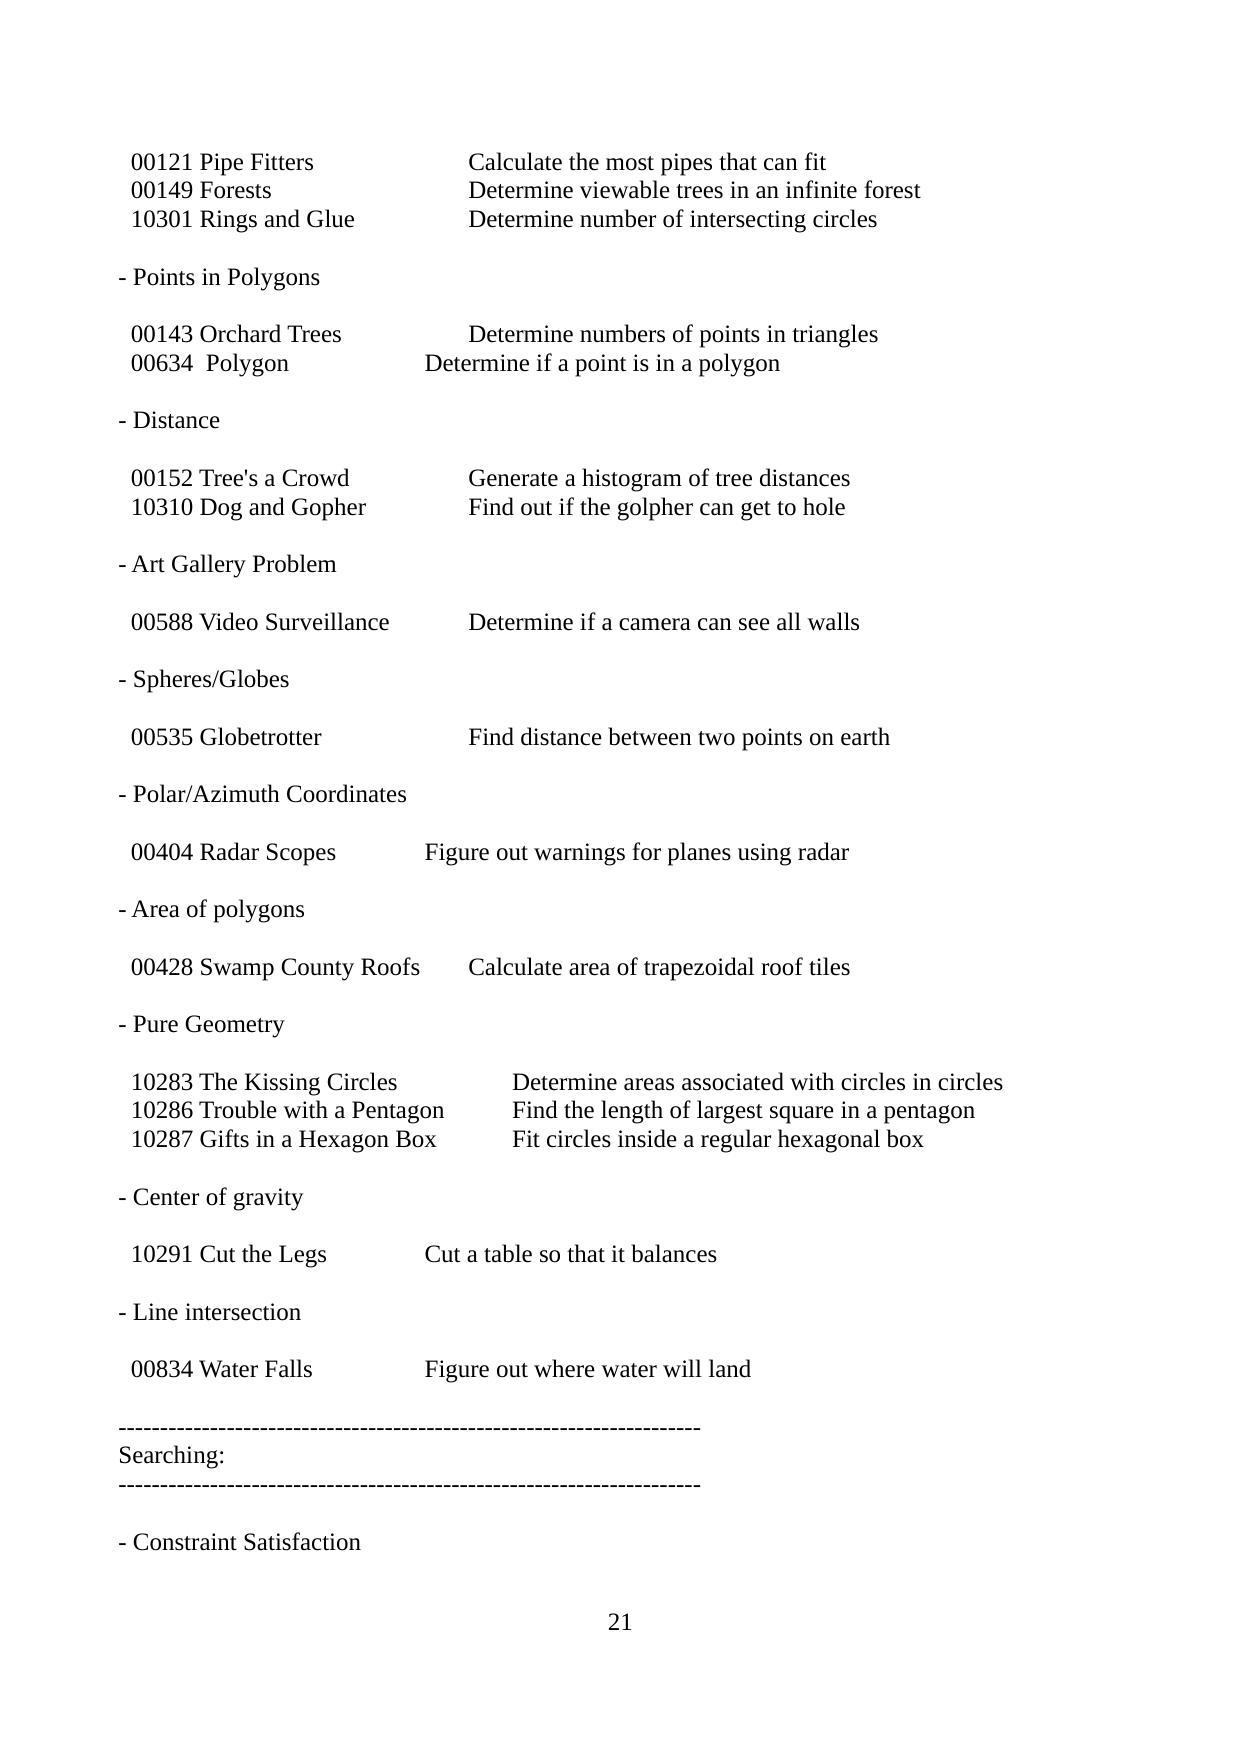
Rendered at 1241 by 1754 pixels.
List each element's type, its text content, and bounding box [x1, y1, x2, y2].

text - Polar/Azimuth Coordinates [118, 779, 1122, 808]
text - Area of polygons [118, 894, 1122, 923]
text 00428 Swamp County Roofs Calculate area of trapezoidal roof tiles [118, 952, 1122, 981]
text 00121 Pipe Fitters Calculate the most pipes that can fit [118, 147, 1122, 176]
text 00404 Radar Scopes Figure out warnings for planes using radar [118, 837, 1122, 866]
text 00535 Globetrotter Find distance between two points on earth [118, 722, 1122, 751]
text ---------------------------------------------------------------------- [118, 1412, 1122, 1441]
text - Pure Geometry [118, 1009, 1122, 1038]
text 00143 Orchard Trees Determine numbers of points in triangles [118, 319, 1122, 348]
text 00834 Water Falls Figure out where water will land [118, 1354, 1122, 1383]
text ---------------------------------------------------------------------- [118, 1469, 1122, 1498]
text - Art Gallery Problem [118, 549, 1122, 578]
text - Center of gravity [118, 1182, 1122, 1211]
text - Points in Polygons [118, 262, 1122, 291]
text 10283 The Kissing Circles Determine areas associated with circles in circles [118, 1067, 1122, 1096]
text 00588 Video Surveillance Determine if a camera can see all walls [118, 607, 1122, 636]
text 00152 Tree's a Crowd Generate a histogram of tree distances [118, 463, 1122, 492]
text 10287 Gifts in a Hexagon Box Fit circles inside a regular hexagonal box [118, 1124, 1122, 1153]
text 00634 Polygon Determine if a point is in a polygon [118, 348, 1122, 377]
text 10301 Rings and Glue Determine number of intersecting circles [118, 204, 1122, 233]
text - Line intersection [118, 1297, 1122, 1326]
text - Constraint Satisfaction [118, 1527, 1122, 1556]
text - Spheres/Globes [118, 664, 1122, 693]
text - Distance [118, 406, 1122, 434]
text 10286 Trouble with a Pentagon Find the length of largest square in a pentagon [118, 1096, 1122, 1124]
text Searching: [118, 1441, 1122, 1469]
text 10310 Dog and Gopher Find out if the golpher can get to hole [118, 492, 1122, 521]
text 10291 Cut the Legs Cut a table so that it balances [118, 1239, 1122, 1268]
text 00149 Forests Determine viewable trees in an infinite forest [118, 176, 1122, 204]
